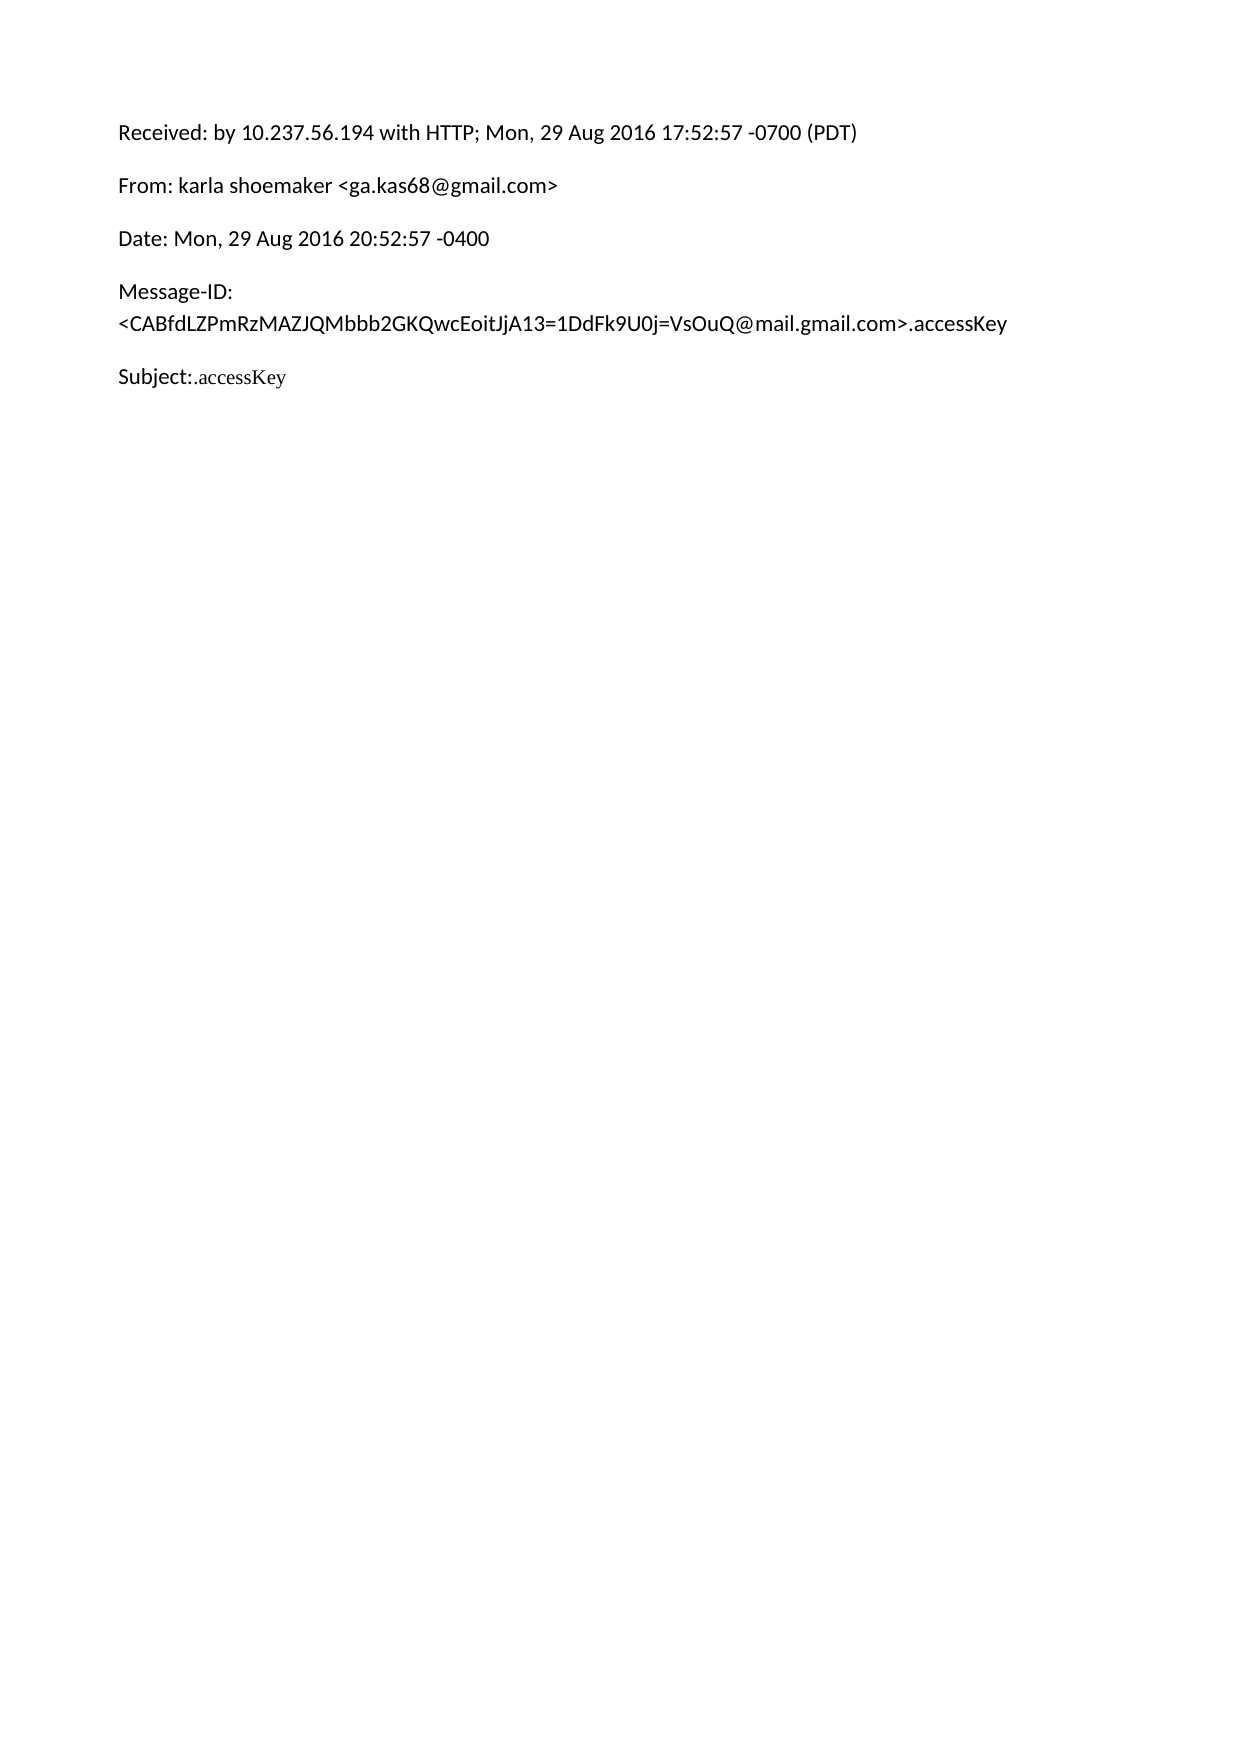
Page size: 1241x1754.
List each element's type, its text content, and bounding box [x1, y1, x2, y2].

text Message-ID: <CABfdLZPmRzMAZJQMbbb2GKQwcEoitJjA13=1DdFk9U0j=VsOuQ@mail.gmail.com>.accessKey [118, 277, 1122, 337]
text Date: Mon, 29 Aug 2016 20:52:57 -0400 [118, 224, 1122, 252]
text From: karla shoemaker <ga.kas68@gmail.com> [118, 171, 1122, 199]
text Received: by 10.237.56.194 with HTTP; Mon, 29 Aug 2016 17:52:57 -0700 (PDT) [118, 118, 1122, 146]
text Subject:.accessKey [118, 362, 1122, 390]
